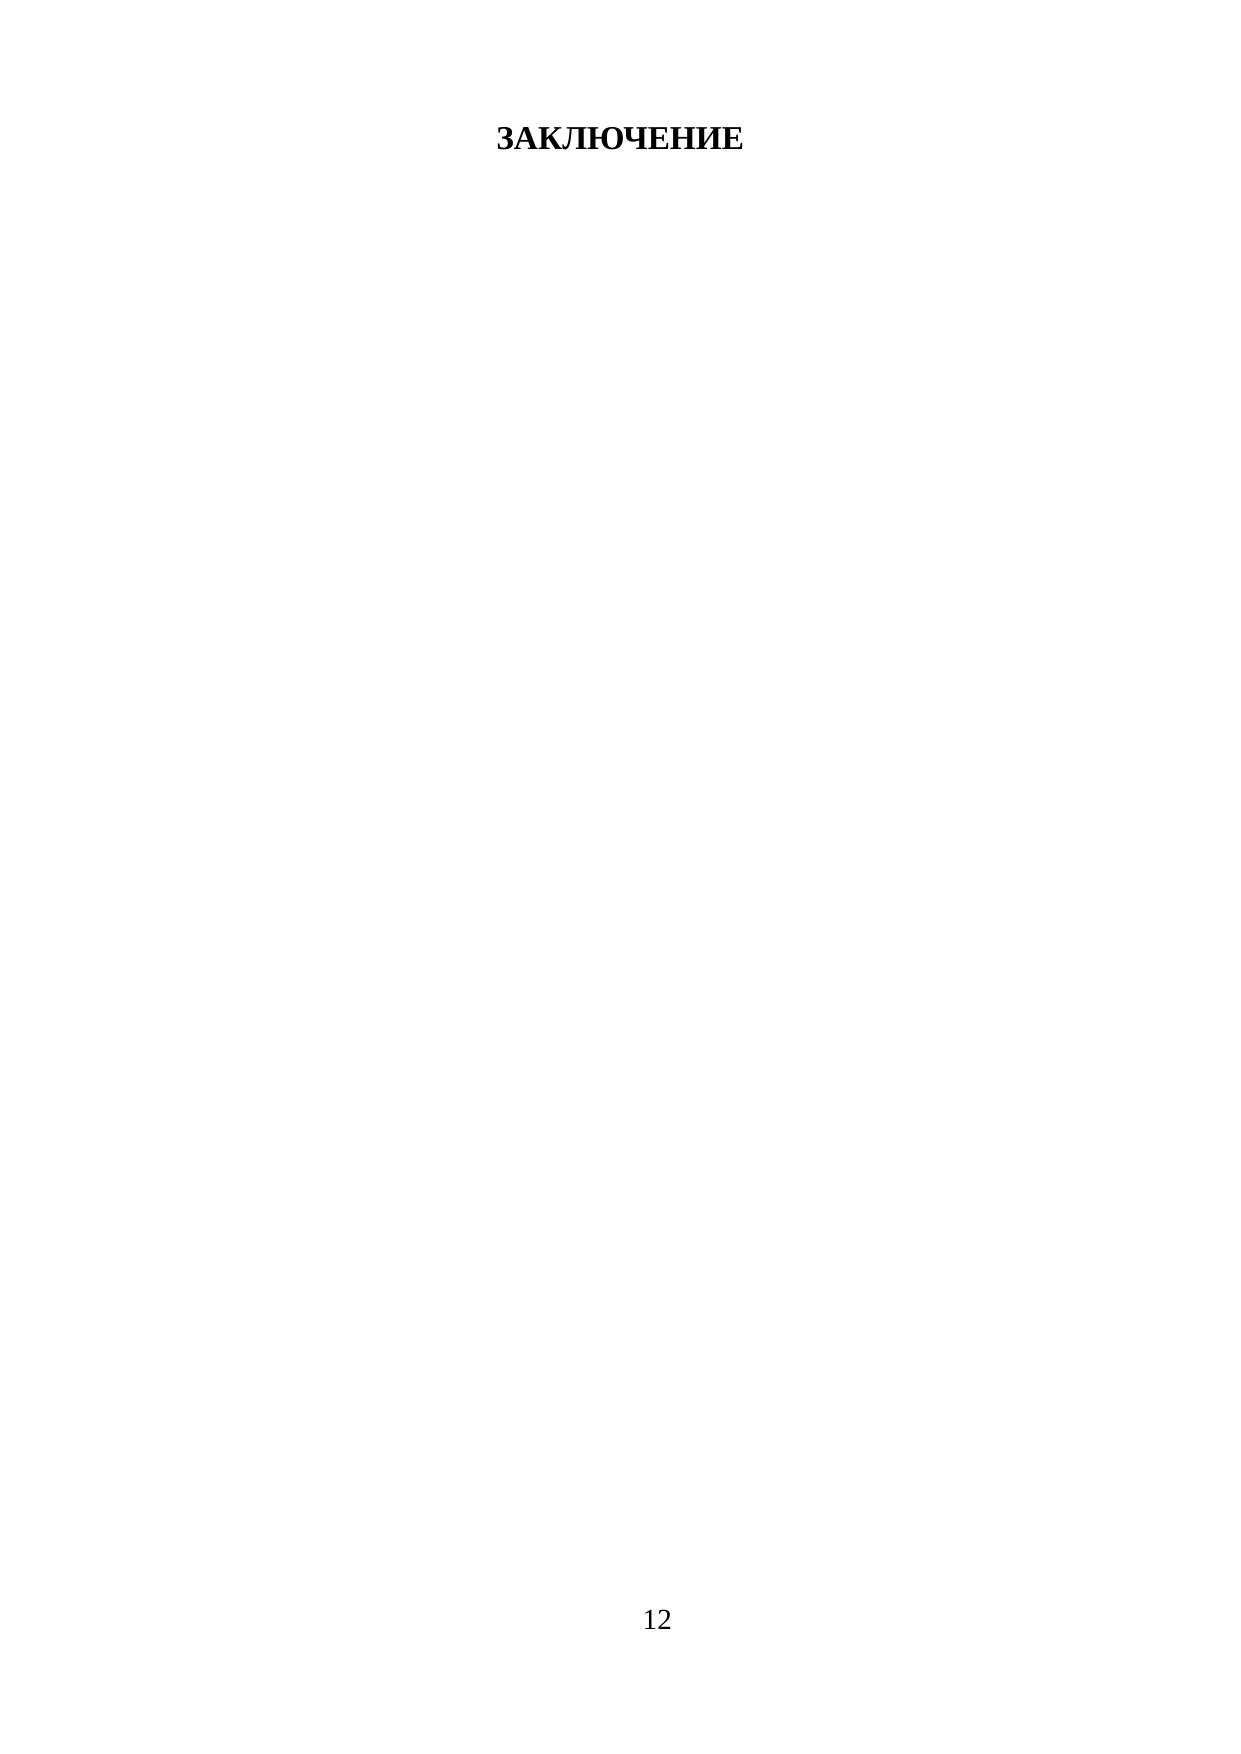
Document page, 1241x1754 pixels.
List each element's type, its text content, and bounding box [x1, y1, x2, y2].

subtitle ЗАКЛЮЧЕНИЕ [118, 118, 1122, 156]
